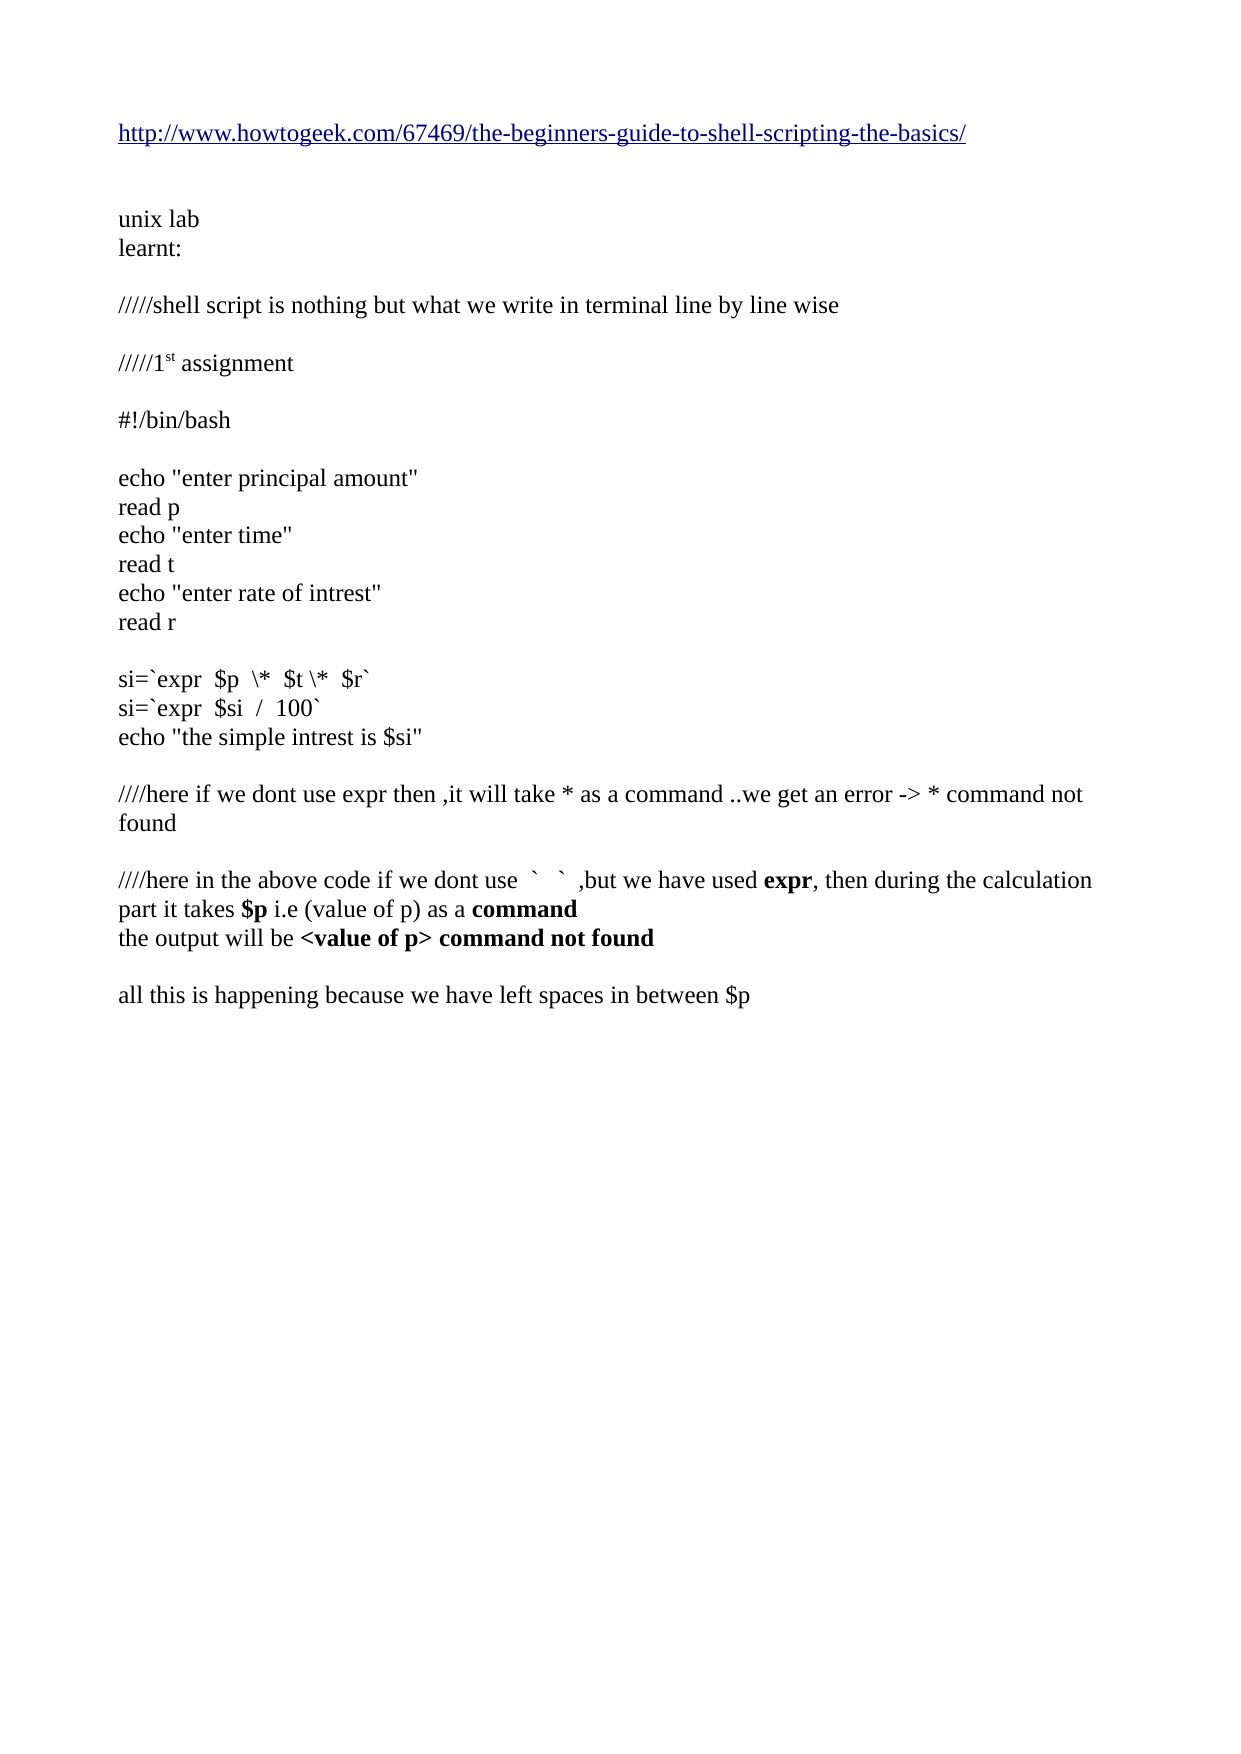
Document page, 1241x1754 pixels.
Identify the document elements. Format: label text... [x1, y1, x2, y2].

text echo "enter rate of intrest" [118, 578, 1122, 607]
text all this is happening because we have left spaces in between $p [118, 981, 1122, 1009]
text si=`expr $p \* $t \* $r` [118, 664, 1122, 693]
text read p [118, 492, 1122, 521]
text read t [118, 549, 1122, 578]
text echo "enter time" [118, 521, 1122, 549]
text echo "enter principal amount" [118, 463, 1122, 492]
text learnt: [118, 233, 1122, 262]
text #!/bin/bash [118, 406, 1122, 434]
text /////1st assignment [118, 348, 1122, 377]
text unix lab [118, 204, 1122, 233]
text echo "the simple intrest is $si" [118, 722, 1122, 751]
text read r [118, 607, 1122, 636]
text ////here if we dont use expr then ,it will take * as a command ..we get an error -> * command not found [118, 779, 1122, 837]
text the output will be <value of p> command not found [118, 923, 1122, 952]
text si=`expr $si / 100` [118, 693, 1122, 722]
text http://www.howtogeek.com/67469/the-beginners-guide-to-shell-scripting-the-basics/ [118, 118, 1122, 147]
text ////here in the above code if we dont use ` ` ,but we have used expr, then during the calculation part it takes $p i.e (value of p) as a command [118, 866, 1122, 923]
text /////shell script is nothing but what we write in terminal line by line wise [118, 291, 1122, 319]
